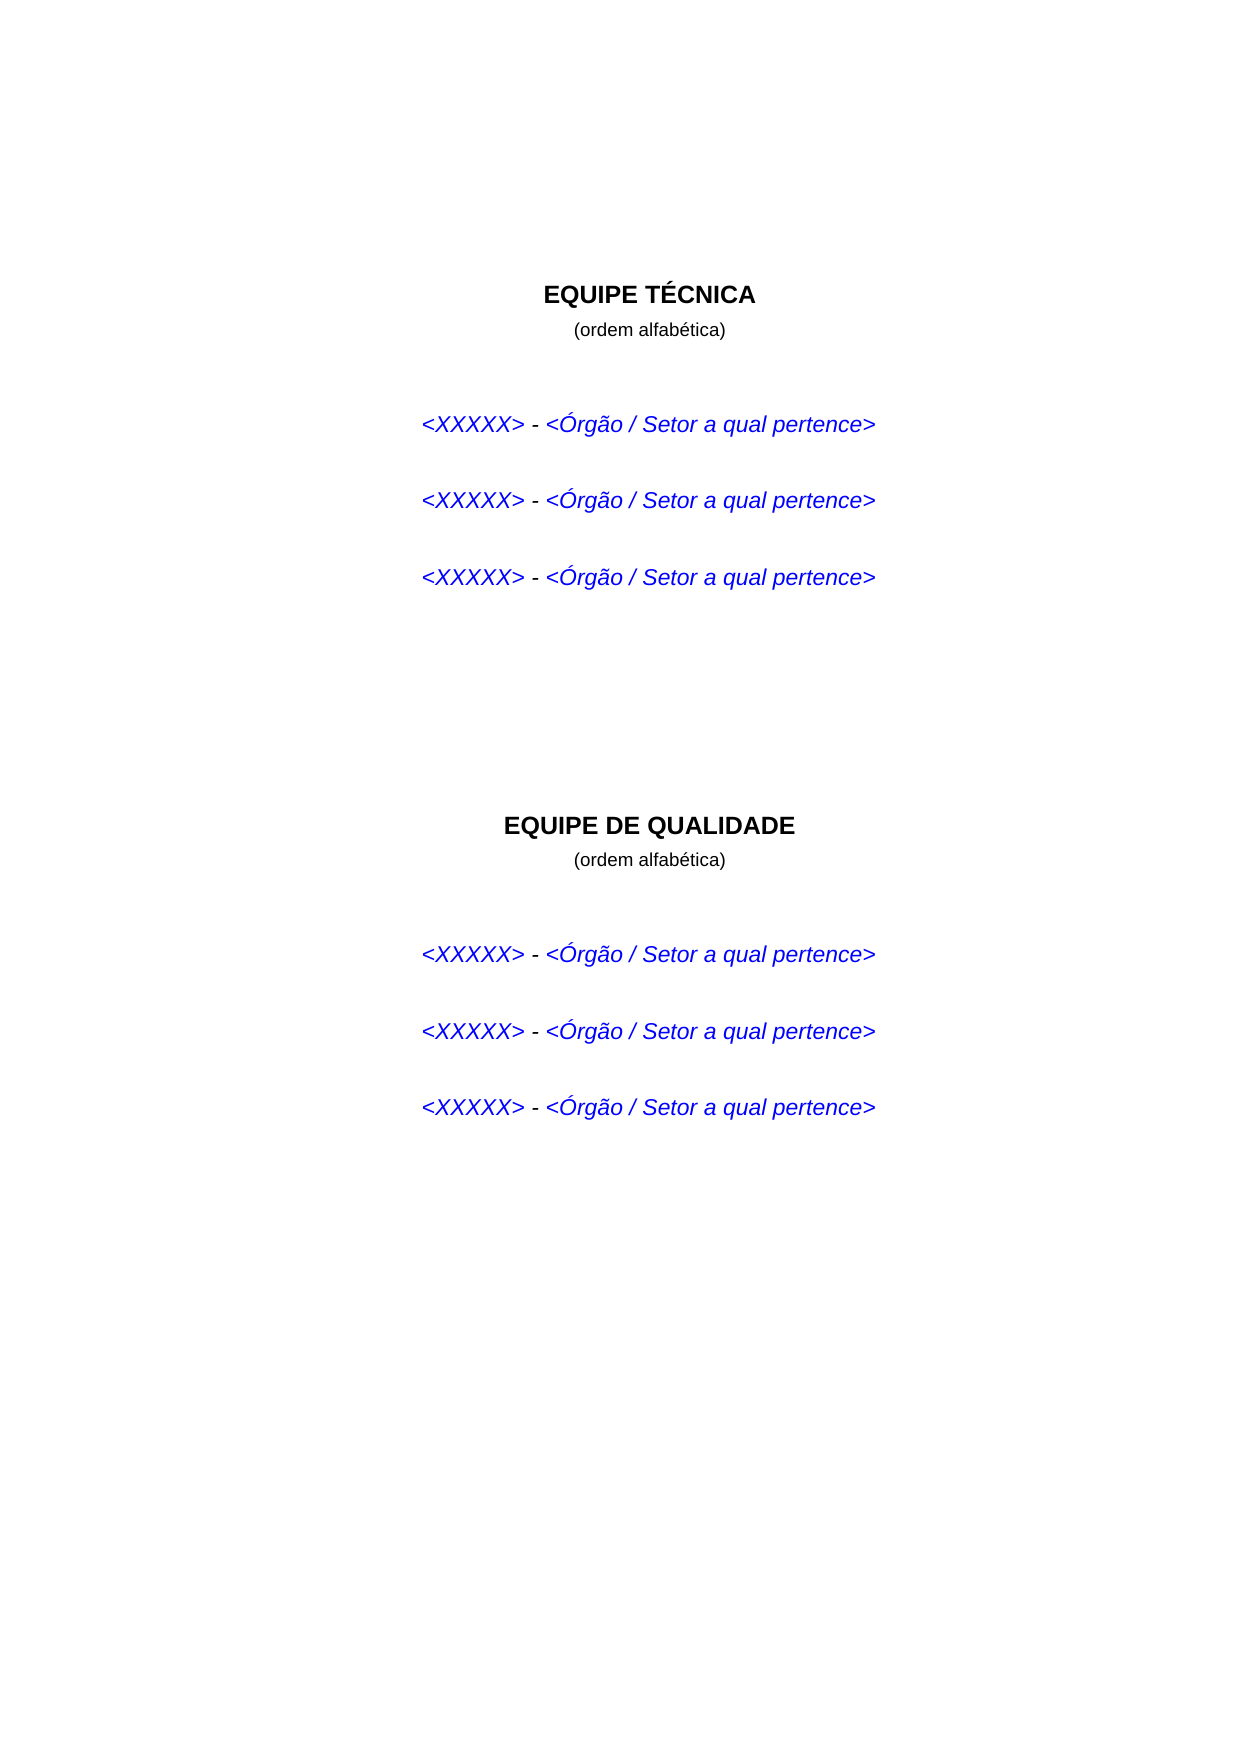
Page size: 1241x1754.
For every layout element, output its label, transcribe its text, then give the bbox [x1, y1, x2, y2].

text (ordem alfabética) [177, 319, 1122, 340]
text <XXXXX> - <Órgão / Setor a qual pertence> [177, 1095, 1122, 1120]
subtitle Equipe de Qualidade [177, 811, 1122, 839]
text <XXXXX> - <Órgão / Setor a qual pertence> [177, 564, 1122, 590]
text <XXXXX> - <Órgão / Setor a qual pertence> [177, 942, 1122, 967]
text <XXXXX> - <Órgão / Setor a qual pertence> [177, 411, 1122, 437]
text (ordem alfabética) [177, 850, 1122, 871]
subtitle Equipe Técnica [177, 281, 1122, 309]
text <XXXXX> - <Órgão / Setor a qual pertence> [177, 1018, 1122, 1044]
text <XXXXX> - <Órgão / Setor a qual pertence> [177, 488, 1122, 513]
